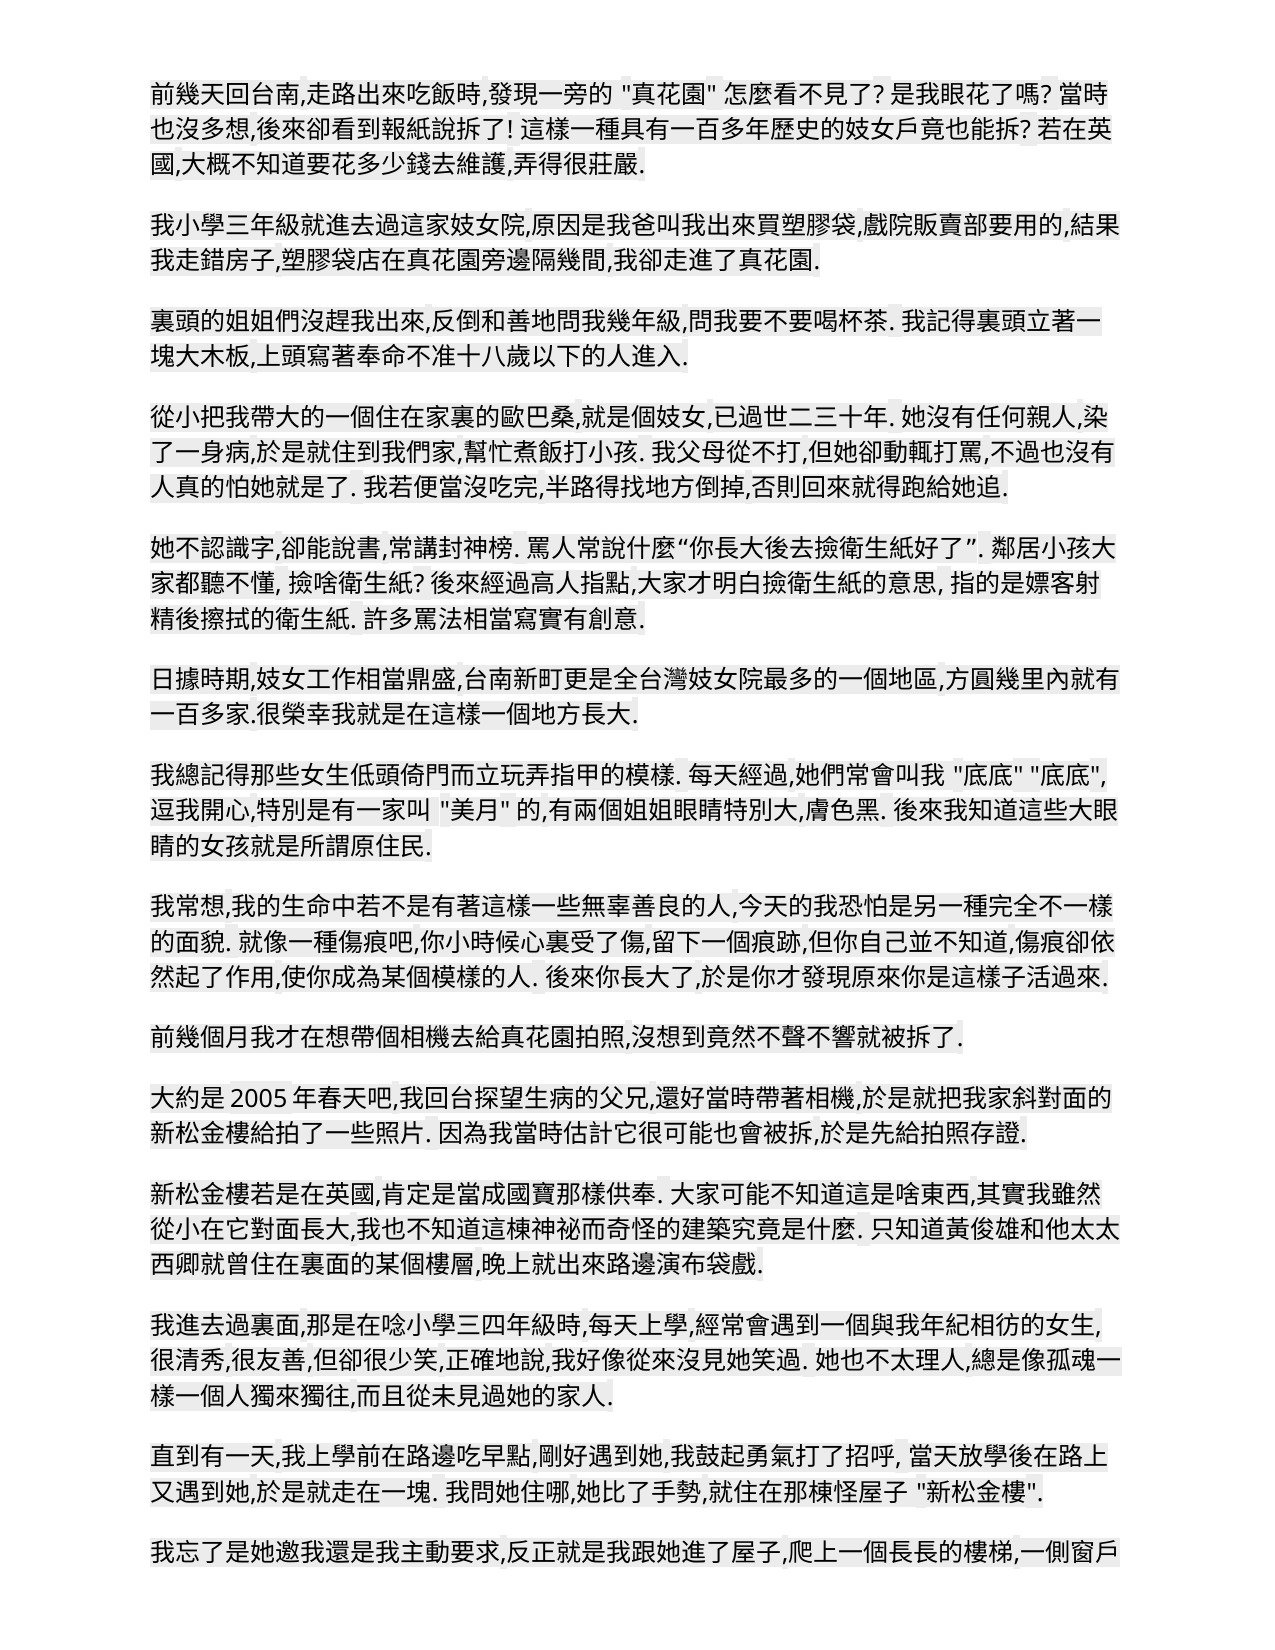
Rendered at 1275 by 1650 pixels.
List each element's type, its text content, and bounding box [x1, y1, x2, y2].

text 她不認識字,卻能說書,常講封神榜. 罵人常說什麼“你長大後去撿衛生紙好了”. 鄰居小孩大家都聽不懂, 撿啥衛生紙? 後來經過高人指點,大家才明白撿衛生紙的意思, 指的是嫖客射精後擦拭的衛生紙. 許多罵法相當寫實有創意. [150, 529, 1125, 635]
text 大約是2005年春天吧,我回台探望生病的父兄,還好當時帶著相機,於是就把我家斜對面的新松金樓給拍了一些照片. 因為我當時估計它很可能也會被拆,於是先給拍照存證. [150, 1079, 1125, 1150]
text 新松金樓若是在英國,肯定是當成國寶那樣供奉. 大家可能不知道這是啥東西,其實我雖然從小在它對面長大,我也不知道這棟神祕而奇怪的建築究竟是什麼. 只知道黃俊雄和他太太西卿就曾住在裏面的某個樓層,晚上就出來路邊演布袋戲. [150, 1175, 1125, 1281]
text 前幾天回台南,走路出來吃飯時,發現一旁的 "真花園" 怎麼看不見了? 是我眼花了嗎? 當時也沒多想,後來卻看到報紙說拆了! 這樣一種具有一百多年歷史的妓女戶竟也能拆? 若在英國,大概不知道要花多少錢去維護,弄得很莊嚴. [150, 75, 1125, 181]
text 直到有一天,我上學前在路邊吃早點,剛好遇到她,我鼓起勇氣打了招呼, 當天放學後在路上又遇到她,於是就走在一塊. 我問她住哪,她比了手勢,就住在那棟怪屋子 "新松金樓". [150, 1437, 1125, 1508]
text 我常想,我的生命中若不是有著這樣一些無辜善良的人,今天的我恐怕是另一種完全不一樣的面貌. 就像一種傷痕吧,你小時候心裏受了傷,留下一個痕跡,但你自己並不知道,傷痕卻依然起了作用,使你成為某個模樣的人. 後來你長大了,於是你才發現原來你是這樣子活過來. [150, 887, 1125, 994]
text 裏頭的姐姐們沒趕我出來,反倒和善地問我幾年級,問我要不要喝杯茶. 我記得裏頭立著一塊大木板,上頭寫著奉命不准十八歲以下的人進入. [150, 302, 1125, 373]
text 我進去過裏面,那是在唸小學三四年級時,每天上學,經常會遇到一個與我年紀相彷的女生,很清秀,很友善,但卻很少笑,正確地說,我好像從來沒見她笑過. 她也不太理人,總是像孤魂一樣一個人獨來獨往,而且從未見過她的家人. [150, 1306, 1125, 1412]
text 日據時期,妓女工作相當鼎盛,台南新町更是全台灣妓女院最多的一個地區,方圓幾里內就有一百多家.很榮幸我就是在這樣一個地方長大. [150, 660, 1125, 731]
text 從小把我帶大的一個住在家裏的歐巴桑,就是個妓女,已過世二三十年. 她沒有任何親人,染了一身病,於是就住到我們家,幫忙煮飯打小孩. 我父母從不打,但她卻動輒打罵,不過也沒有人真的怕她就是了. 我若便當沒吃完,半路得找地方倒掉,否則回來就得跑給她追. [150, 398, 1125, 504]
text 我小學三年級就進去過這家妓女院,原因是我爸叫我出來買塑膠袋,戲院販賣部要用的,結果我走錯房子,塑膠袋店在真花園旁邊隔幾間,我卻走進了真花園. [150, 206, 1125, 277]
text 我總記得那些女生低頭倚門而立玩弄指甲的模樣. 每天經過,她們常會叫我 "底底" "底底",逗我開心,特別是有一家叫 "美月" 的,有兩個姐姐眼睛特別大,膚色黑. 後來我知道這些大眼睛的女孩就是所謂原住民. [150, 756, 1125, 862]
text 前幾個月我才在想帶個相機去給真花園拍照,沒想到竟然不聲不響就被拆了. [150, 1019, 1125, 1054]
text 我忘了是她邀我還是我主動要求,反正就是我跟她進了屋子,爬上一個長長的樓梯,一側窗戶 [150, 1533, 1125, 1569]
